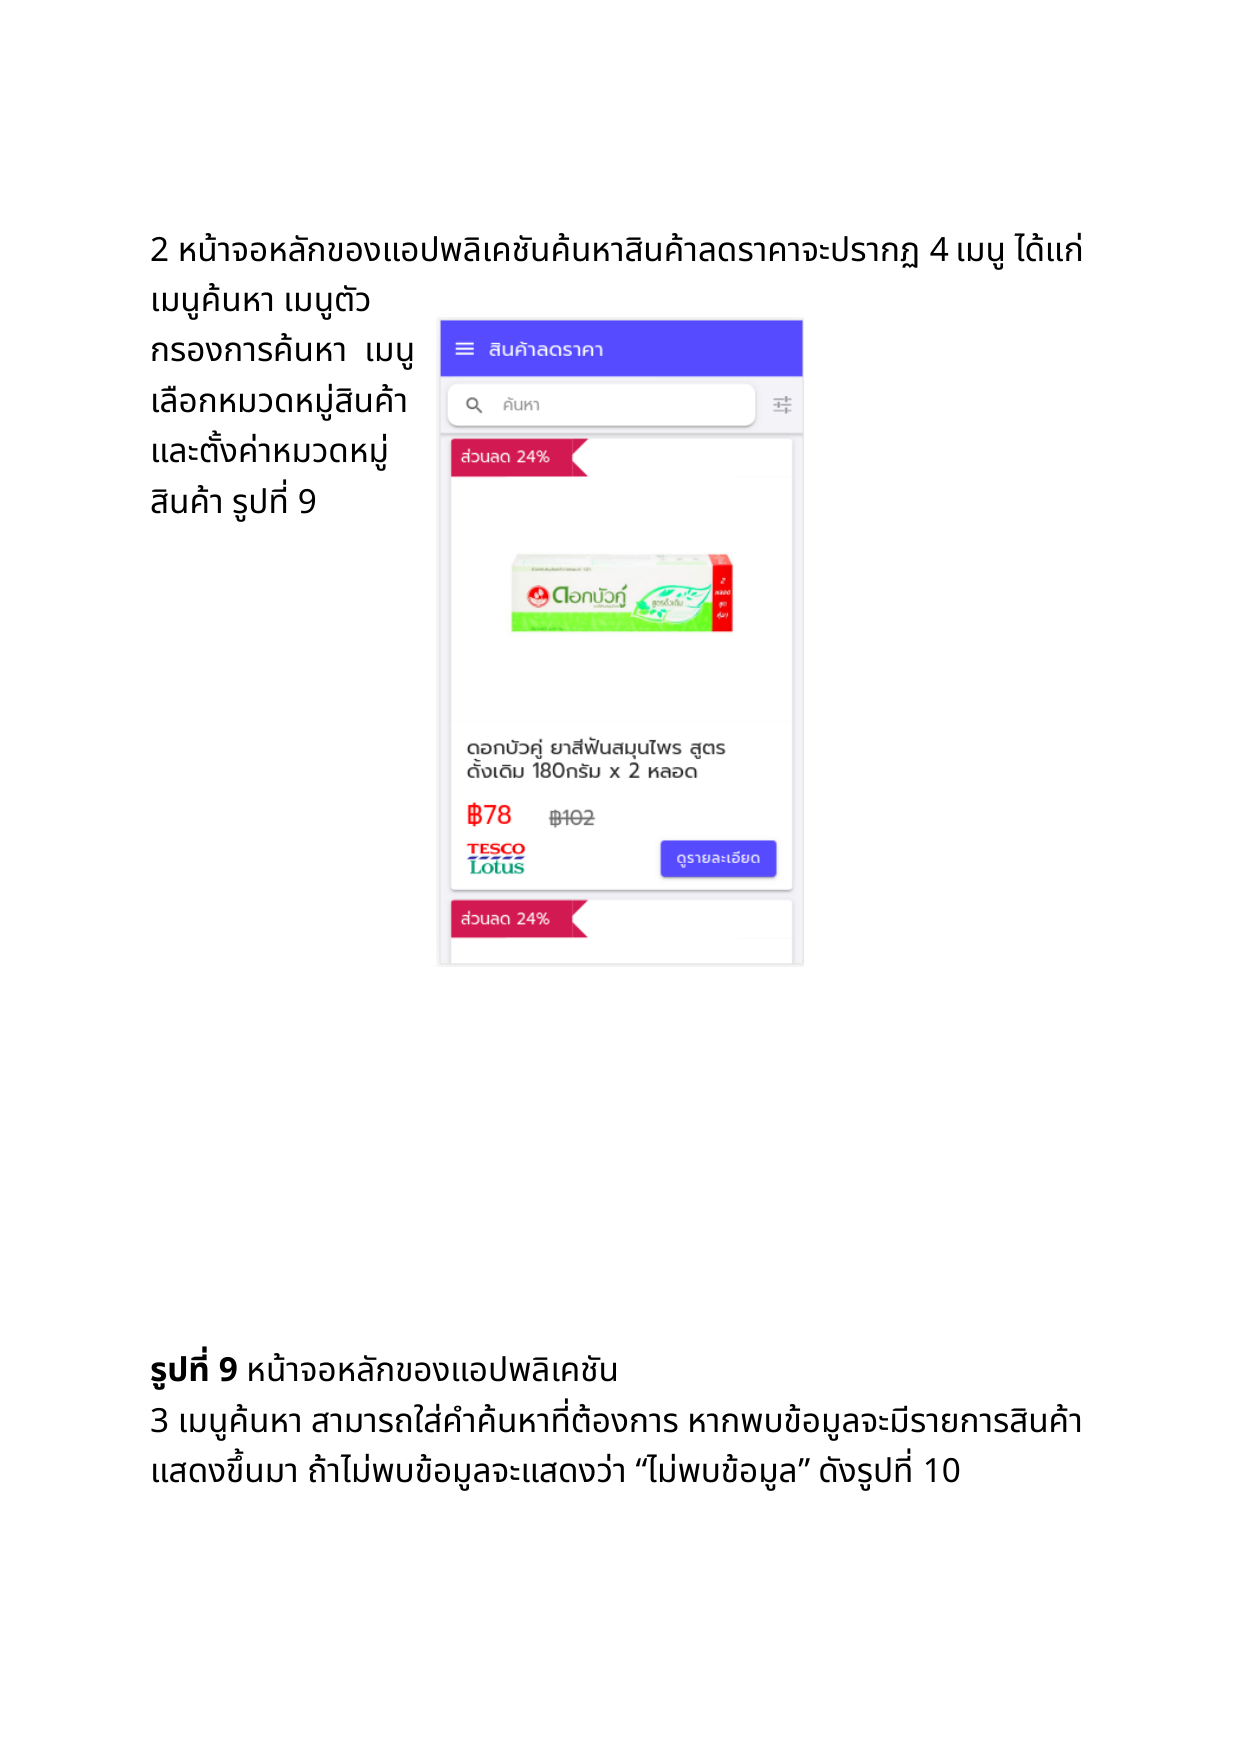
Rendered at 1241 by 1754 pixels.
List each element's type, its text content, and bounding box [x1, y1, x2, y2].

picture [436, 317, 805, 967]
text รูปที่ 9 หน้าจอหลักของแอปพลิเคชัน [150, 1346, 1091, 1396]
text 2 หน้าจอหลักของแอปพลิเคชันค้นหาสินค้าลดราคาจะปรากฏ 4เมนู ได้แก่ เมนูค้นหา เมนูตัวกรองการค้นหา เมนูเลือกหมวดหมู่สินค้า และตั้งค่าหมวดหมู่สินค้า รูปที่ 9 [150, 225, 1091, 528]
text 3 เมนูค้นหา สามารถใส่คำค้นหาที่ต้องการ หากพบข้อมูลจะมีรายการสินค้าแสดงขึ้นมา ถ้าไม่พบข้อมูลจะแสดงว่า “ไม่พบข้อมูล” ดังรูปที่ 10 [150, 1396, 1091, 1498]
